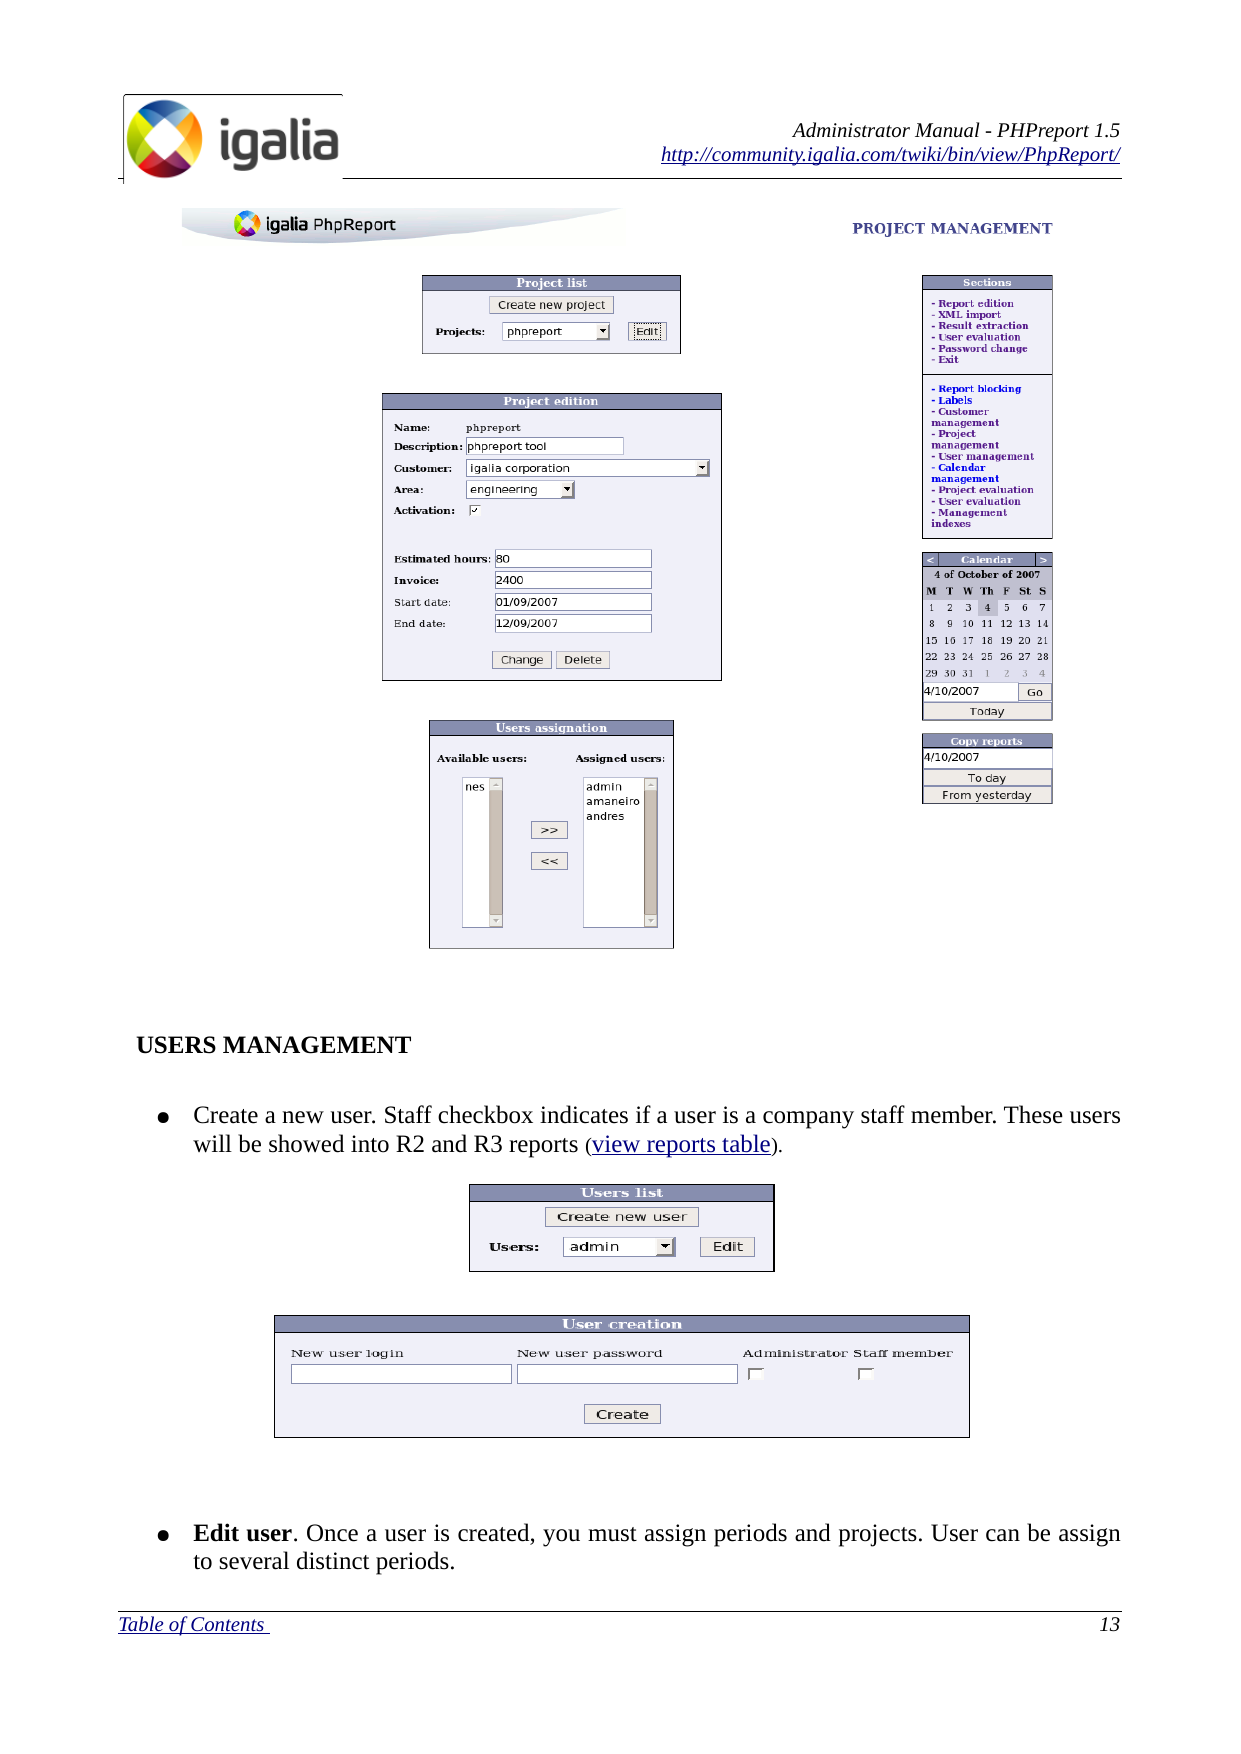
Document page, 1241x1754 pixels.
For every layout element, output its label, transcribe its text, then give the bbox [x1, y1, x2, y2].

picture [181, 208, 1059, 955]
picture [230, 1169, 1010, 1466]
list Create a new user. Staff checkbox indicates if a user is a company staff member. These users will be showed into R2 and R3 reports (view reports table). [156, 1100, 1122, 1158]
list Edit user. Once a user is created, you must assign periods and projects. User can be assign to several distinct periods. [156, 1518, 1122, 1575]
picture [123, 94, 343, 184]
title Users management [136, 1030, 1122, 1059]
